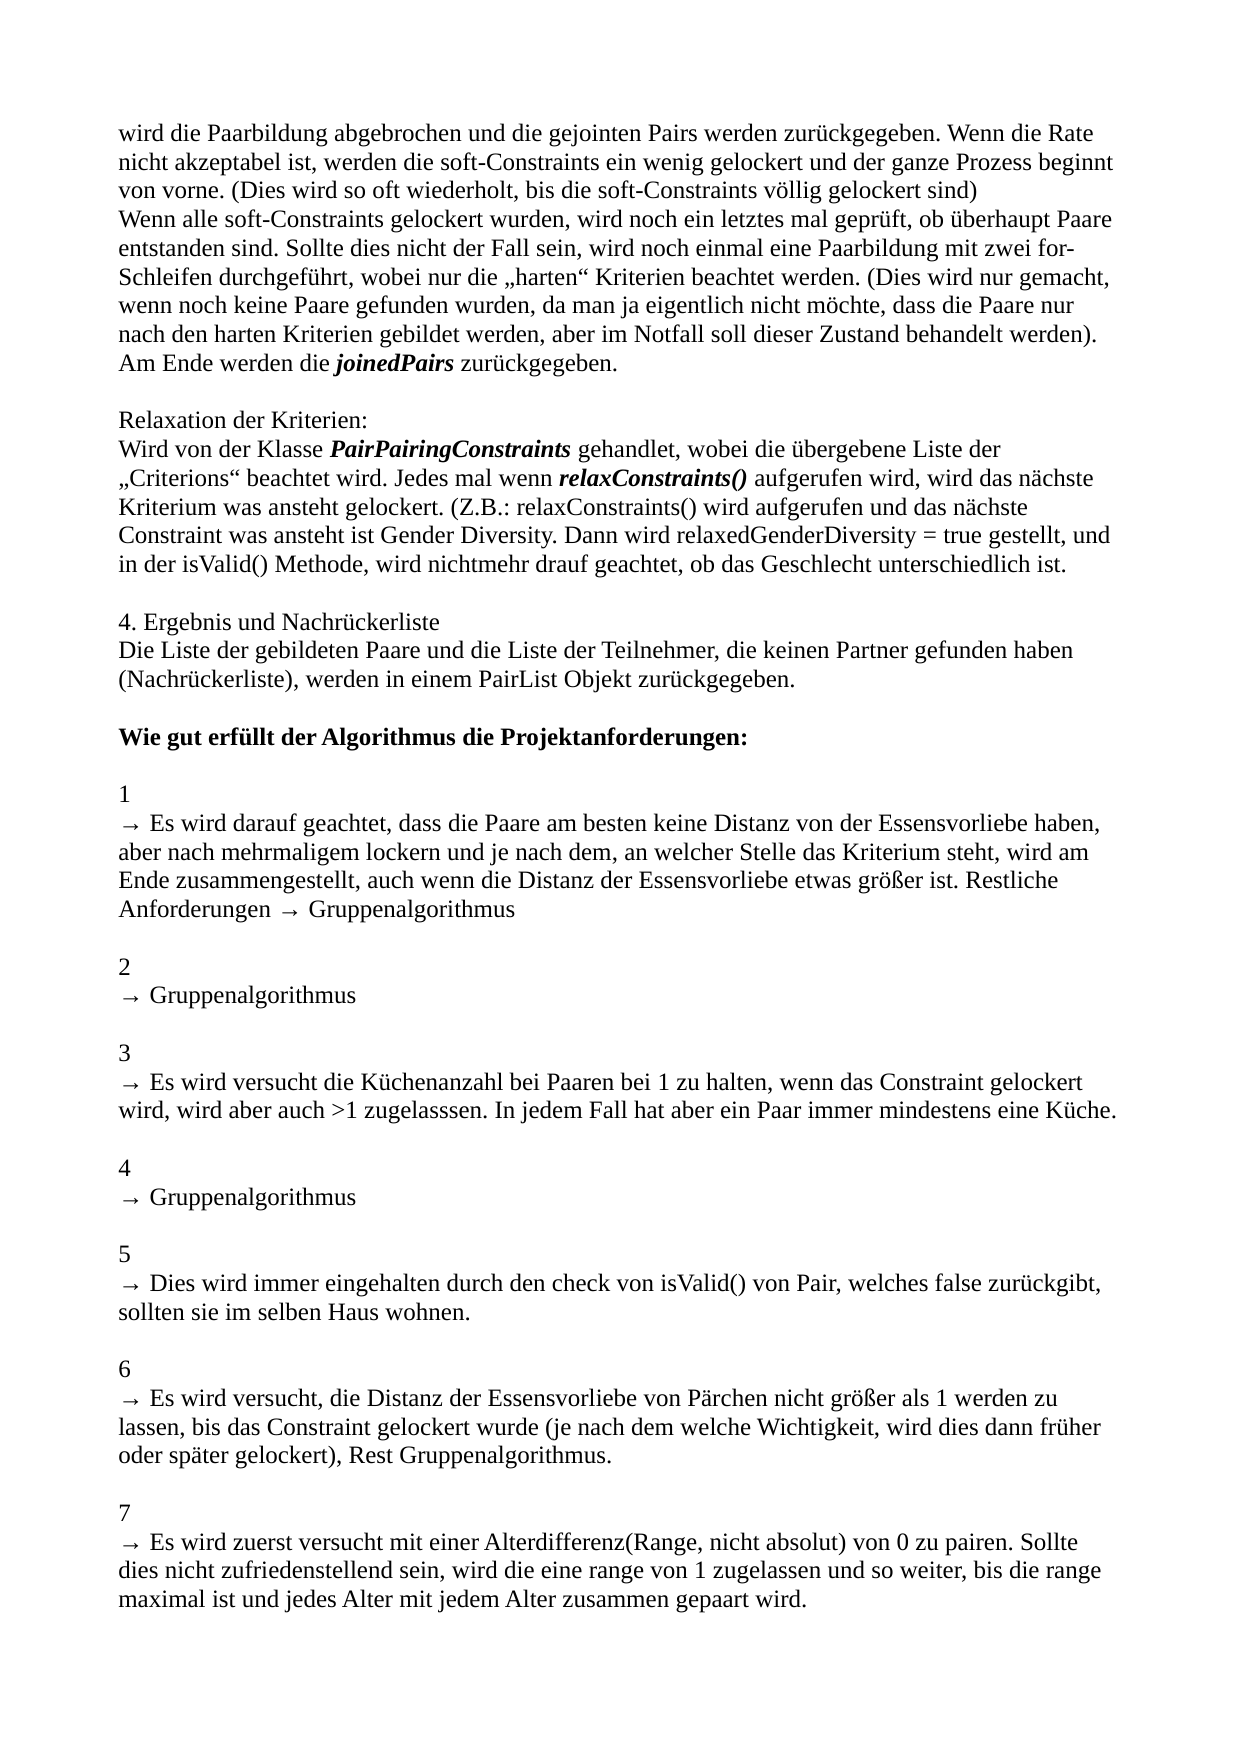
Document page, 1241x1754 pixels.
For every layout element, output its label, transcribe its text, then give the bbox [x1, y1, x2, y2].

text Wie gut erfüllt der Algorithmus die Projektanforderungen: [118, 722, 1122, 751]
text 6 [118, 1354, 1122, 1383]
text 5 [118, 1239, 1122, 1268]
text 3 [118, 1038, 1122, 1067]
text 4 [118, 1153, 1122, 1182]
text Relaxation der Kriterien: Wird von der Klasse PairPairingConstraints gehandlet, wobei die übergebene Liste der „Criterions“ beachtet wird. Jedes mal wenn relaxConstraints() aufgerufen wird, wird das nächste Kriterium was ansteht gelockert. (Z.B.: relaxConstraints() wird aufgerufen und das nächste Constraint was ansteht ist Gender Diversity. Dann wird relaxedGenderDiversity = true gestellt, und in der isValid() Methode, wird nichtmehr drauf geachtet, ob das Geschlecht unterschiedlich ist. [118, 377, 1122, 578]
text → Gruppenalgorithmus [118, 981, 1122, 1009]
text Am Ende werden die joinedPairs zurückgegeben. [118, 348, 1122, 377]
text wird die Paarbildung abgebrochen und die gejointen Pairs werden zurückgegeben. Wenn die Rate nicht akzeptabel ist, werden die soft-Constraints ein wenig gelockert und der ganze Prozess beginnt von vorne. (Dies wird so oft wiederholt, bis die soft-Constraints völlig gelockert sind) [118, 118, 1122, 204]
text → Es wird versucht die Küchenanzahl bei Paaren bei 1 zu halten, wenn das Constraint gelockert wird, wird aber auch >1 zugelasssen. In jedem Fall hat aber ein Paar immer mindestens eine Küche. [118, 1067, 1122, 1124]
text Wenn alle soft-Constraints gelockert wurden, wird noch ein letztes mal geprüft, ob überhaupt Paare entstanden sind. Sollte dies nicht der Fall sein, wird noch einmal eine Paarbildung mit zwei for-Schleifen durchgeführt, wobei nur die „harten“ Kriterien beachtet werden. (Dies wird nur gemacht, wenn noch keine Paare gefunden wurden, da man ja eigentlich nicht möchte, dass die Paare nur nach den harten Kriterien gebildet werden, aber im Notfall soll dieser Zustand behandelt werden). [118, 204, 1122, 348]
text 7 [118, 1498, 1122, 1527]
text → Es wird darauf geachtet, dass die Paare am besten keine Distanz von der Essensvorliebe haben, aber nach mehrmaligem lockern und je nach dem, an welcher Stelle das Kriterium steht, wird am Ende zusammengestellt, auch wenn die Distanz der Essensvorliebe etwas größer ist. Restliche Anforderungen → Gruppenalgorithmus [118, 808, 1122, 952]
text → Gruppenalgorithmus [118, 1182, 1122, 1211]
text 2 [118, 952, 1122, 981]
text 4. Ergebnis und Nachrückerliste Die Liste der gebildeten Paare und die Liste der Teilnehmer, die keinen Partner gefunden haben (Nachrückerliste), werden in einem PairList Objekt zurückgegeben. [118, 607, 1122, 693]
text 1 [118, 779, 1122, 808]
text → Es wird zuerst versucht mit einer Alterdifferenz(Range, nicht absolut) von 0 zu pairen. Sollte dies nicht zufriedenstellend sein, wird die eine range von 1 zugelassen und so weiter, bis die range maximal ist und jedes Alter mit jedem Alter zusammen gepaart wird. [118, 1527, 1122, 1613]
text → Es wird versucht, die Distanz der Essensvorliebe von Pärchen nicht größer als 1 werden zu lassen, bis das Constraint gelockert wurde (je nach dem welche Wichtigkeit, wird dies dann früher oder später gelockert), Rest Gruppenalgorithmus. [118, 1383, 1122, 1469]
text → Dies wird immer eingehalten durch den check von isValid() von Pair, welches false zurückgibt, sollten sie im selben Haus wohnen. [118, 1268, 1122, 1326]
